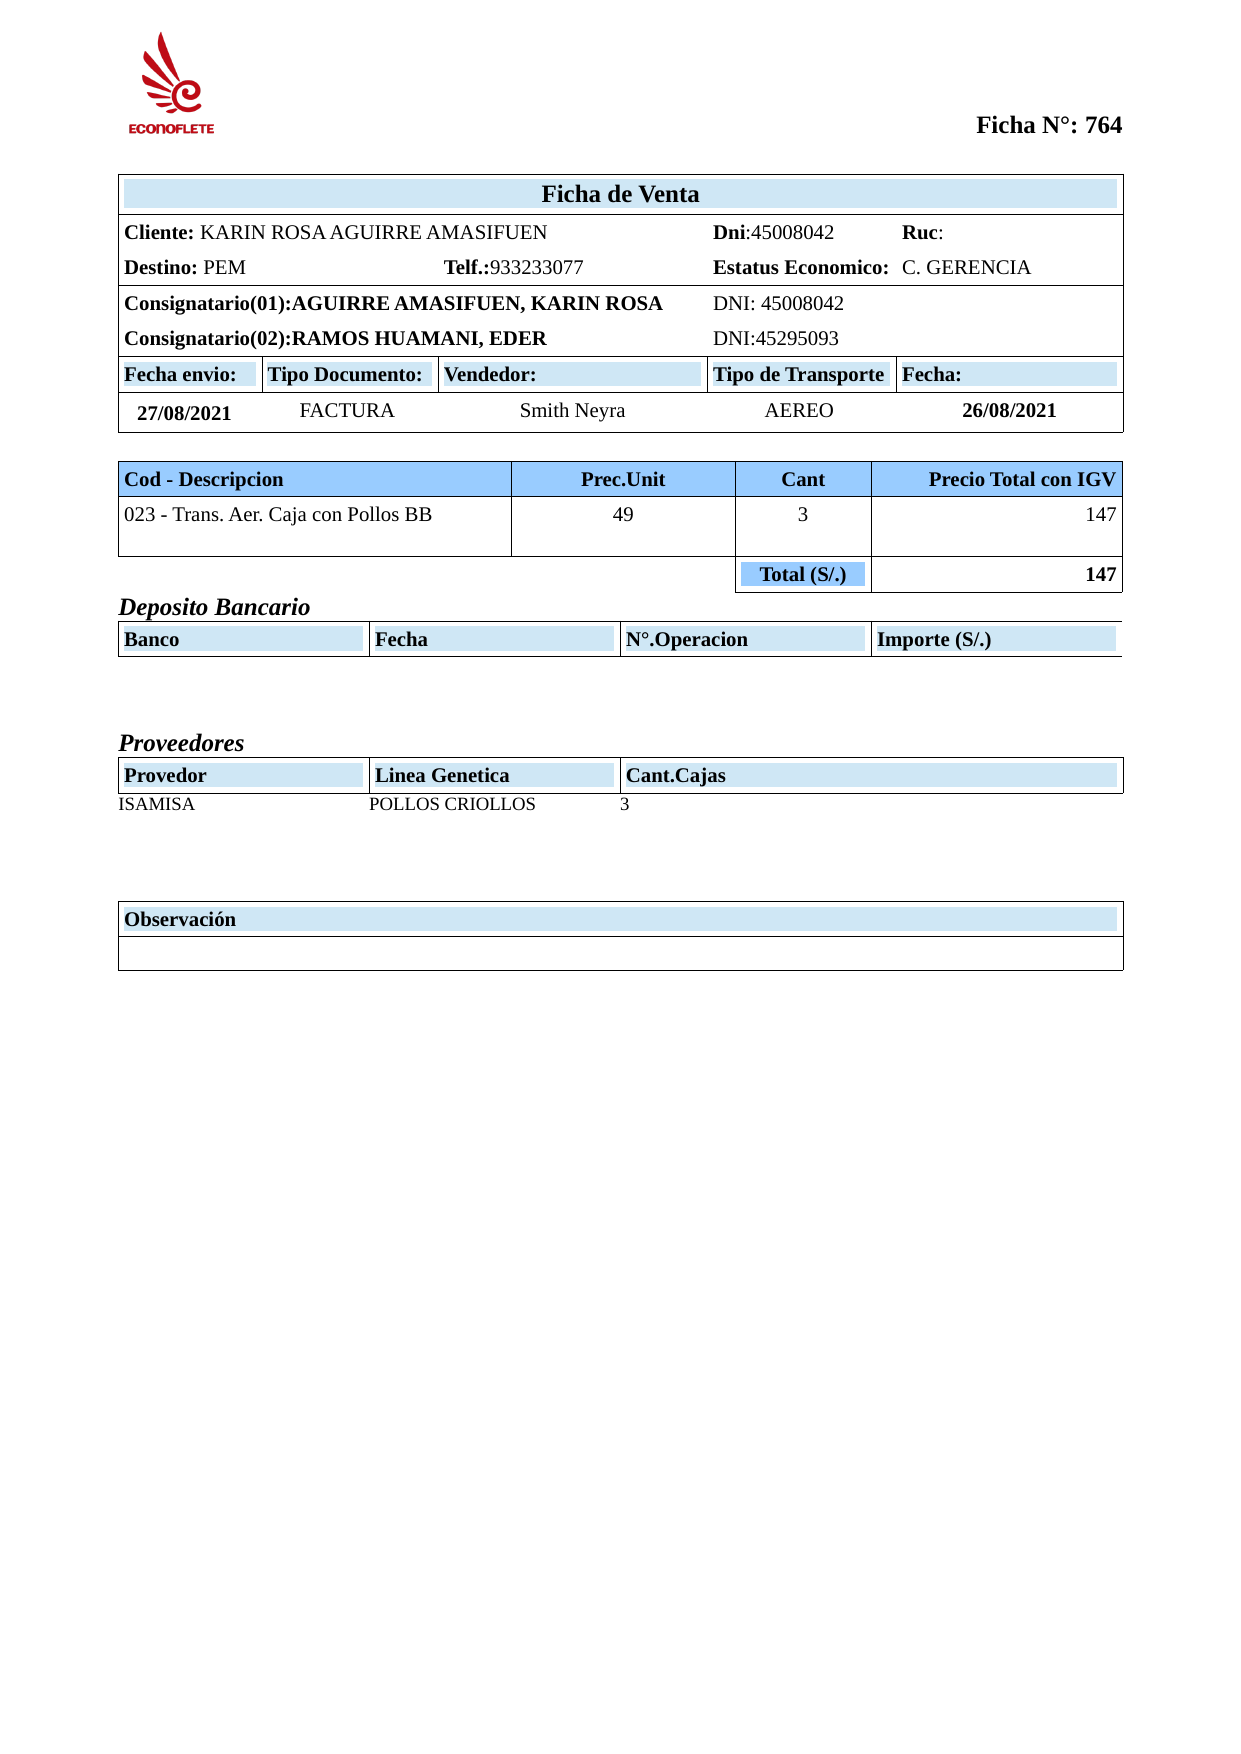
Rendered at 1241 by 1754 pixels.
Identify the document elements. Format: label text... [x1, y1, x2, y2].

table_cell [620, 680, 871, 704]
table_header Importe (S/.) [872, 622, 1122, 656]
table_header Banco [119, 622, 369, 656]
table_header Prec.Unit [512, 462, 735, 496]
table_cell 3 [620, 794, 1123, 814]
text Deposito Bancario [118, 592, 1122, 621]
table_cell 3 [736, 497, 871, 556]
table_cell Smith Neyra [438, 393, 707, 432]
table_cell DNI: 45008042 [707, 286, 1123, 321]
table_cell DNI:45295093 [707, 321, 1123, 356]
table_cell 27/08/2021 [119, 393, 262, 432]
table_cell [369, 879, 620, 901]
picture [118, 31, 225, 134]
table_header Cod - Descripcion [119, 462, 511, 496]
table_cell [620, 879, 1123, 901]
table_cell POLLOS CRIOLLOS [369, 794, 620, 814]
table_header Fecha [370, 622, 620, 656]
table_cell [118, 680, 369, 704]
table_header Precio Total con IGV [872, 462, 1122, 496]
table_header Cant.Cajas [621, 758, 1123, 793]
table_cell FACTURA [262, 393, 438, 432]
table_cell [118, 557, 511, 592]
table_cell [620, 705, 871, 728]
table_cell [369, 836, 620, 858]
table_header Linea Genetica [370, 758, 620, 793]
table_cell [369, 815, 620, 836]
table_cell Destino: PEM [119, 249, 438, 285]
text Proveedores [118, 728, 1122, 757]
table_cell [118, 879, 369, 901]
table_cell C. GERENCIA [896, 249, 1123, 285]
table_cell Consignatario(02):RAMOS HUAMANI, EDER [119, 321, 707, 356]
table_cell Total (S/.) [736, 557, 871, 592]
table_cell [118, 705, 369, 728]
table_cell [118, 858, 369, 879]
table_header Provedor [119, 758, 369, 793]
table_cell 147 [872, 497, 1122, 556]
table_cell [119, 937, 1123, 969]
table_cell Vendedor: [439, 357, 707, 392]
table_cell Estatus Economico: [707, 249, 896, 285]
table_header N°.Operacion [621, 622, 871, 656]
table_cell Ruc: [896, 215, 1123, 249]
table_cell [871, 657, 1122, 680]
table_cell [369, 705, 620, 728]
table_cell Tipo de Transporte [708, 357, 896, 392]
table_cell [620, 858, 1123, 879]
table_cell Telf.:933233077 [438, 249, 707, 285]
table_cell AEREO [707, 393, 896, 432]
table_cell [369, 657, 620, 680]
table_cell [620, 815, 1123, 836]
table_cell [118, 815, 369, 836]
table_header Cant [736, 462, 871, 496]
table_cell [871, 680, 1122, 704]
table_cell Cliente: KARIN ROSA AGUIRRE AMASIFUEN [119, 215, 707, 249]
table_header Ficha de Venta [119, 175, 1123, 214]
table_cell Fecha envio: [119, 357, 262, 392]
table_cell 023 - Trans. Aer. Caja con Pollos BB [119, 497, 511, 556]
table_cell 147 [872, 557, 1122, 592]
table_cell 26/08/2021 [896, 393, 1123, 432]
table_header Observación [119, 902, 1123, 936]
table_cell Tipo Documento: [263, 357, 438, 392]
table_cell [118, 657, 369, 680]
table_cell [118, 836, 369, 858]
table_cell Fecha: [897, 357, 1123, 392]
table_cell Consignatario(01):AGUIRRE AMASIFUEN, KARIN ROSA [119, 286, 707, 321]
table_cell [369, 858, 620, 879]
table_cell 49 [512, 497, 735, 556]
table_cell [369, 680, 620, 704]
table_cell Dni:45008042 [707, 215, 896, 249]
table_cell [620, 836, 1123, 858]
table_cell [511, 557, 735, 592]
table_cell ISAMISA [118, 794, 369, 814]
table_cell [620, 657, 871, 680]
table_cell [871, 705, 1122, 728]
